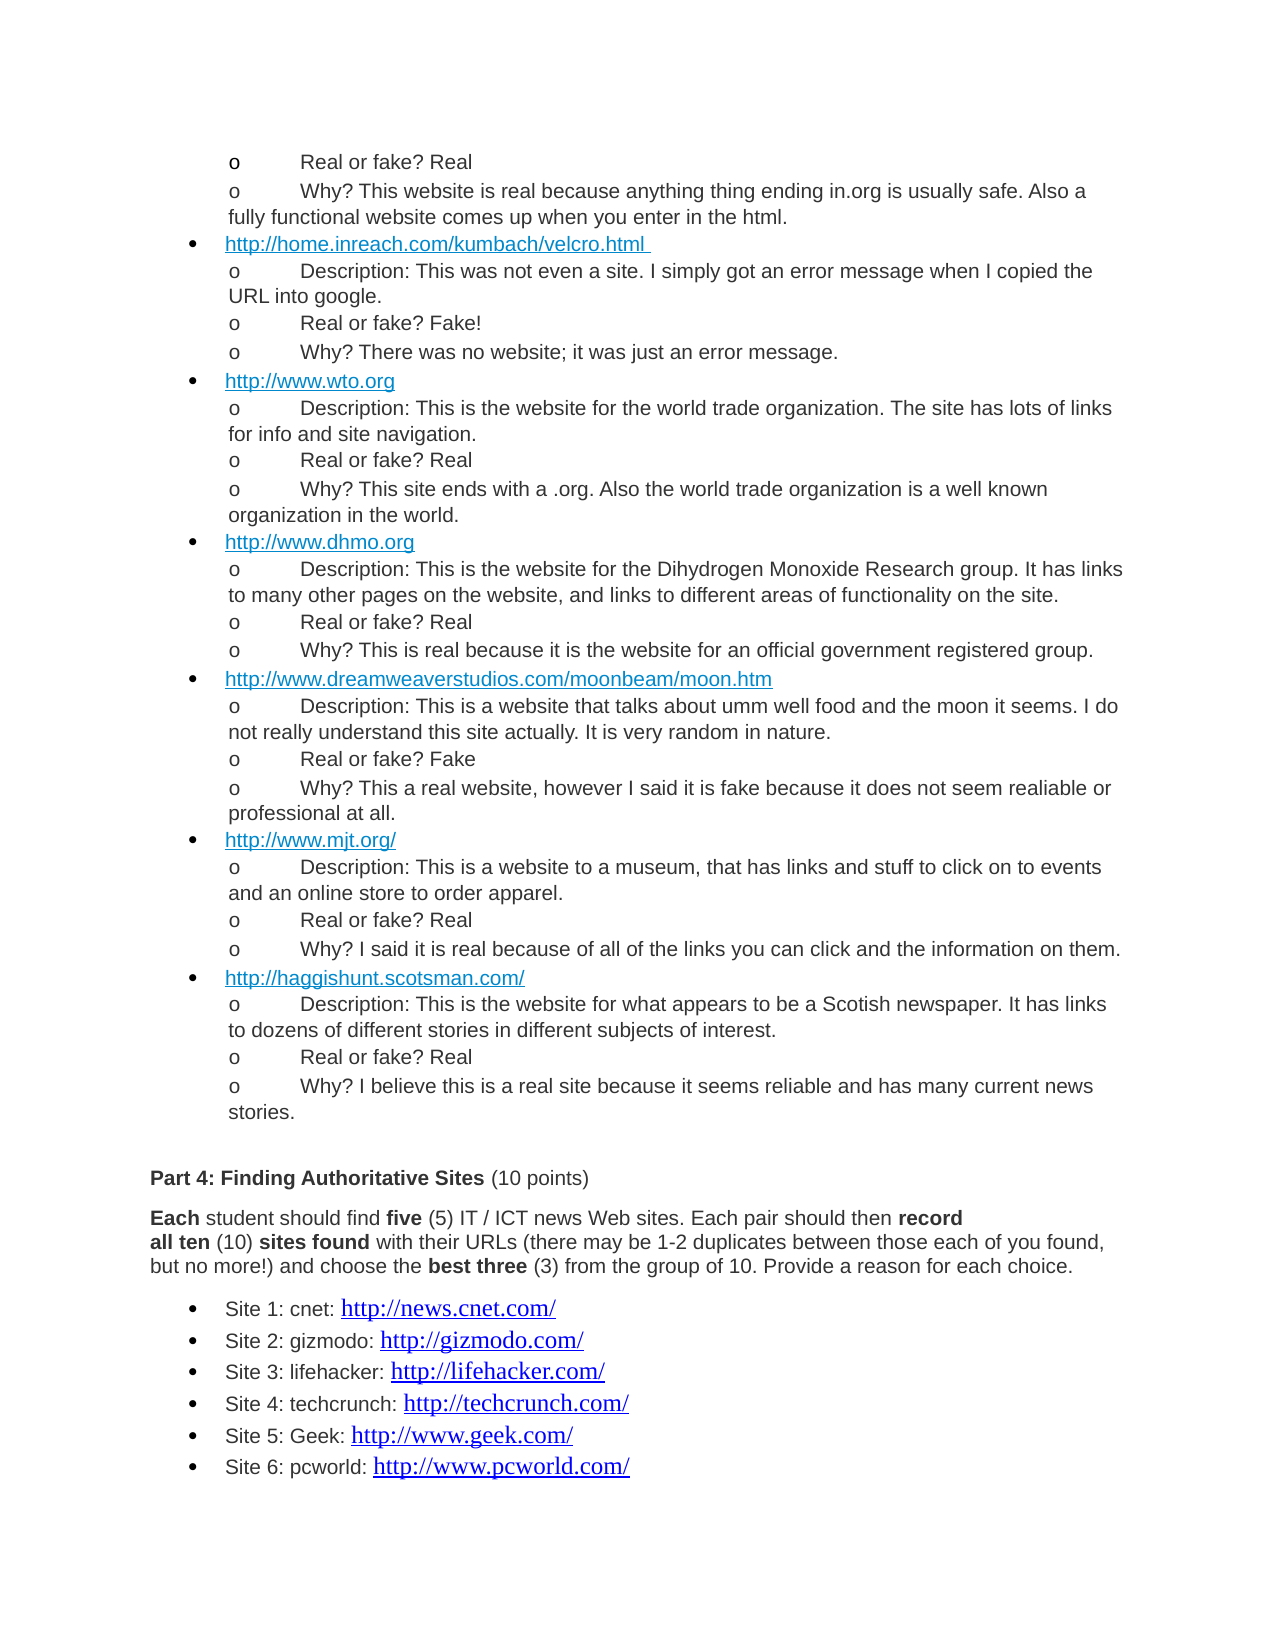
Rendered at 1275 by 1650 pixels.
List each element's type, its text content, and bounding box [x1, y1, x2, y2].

list Site 2: gizmodo: http://gizmodo.com/ [189, 1325, 1125, 1353]
list Real or fake? Real [228, 150, 1125, 176]
list Real or fake? Real [228, 609, 1125, 635]
list Why? This website is real because anything thing ending in.org is usually safe. Also a fully functional website comes up when you enter in the html. [228, 179, 1125, 228]
list http://haggishunt.scotsman.com/ [189, 965, 1125, 989]
list Description: This is a website to a museum, that has links and stuff to click on to events and an online store to order apparel. [228, 855, 1125, 905]
list http://www.mjt.org/ [189, 828, 1125, 852]
list Description: This is the website for the Dihydrogen Monoxide Research group. It has links to many other pages on the website, and links to different areas of functionality on the site. [228, 557, 1125, 607]
list Site 5: Geek: http://www.geek.com/ [189, 1420, 1125, 1448]
list Site 3: lifehacker: http://lifehacker.com/ [189, 1356, 1125, 1385]
list Description: This was not even a site. I simply got an error message when I copied the URL into google. [228, 258, 1125, 308]
list Why? This is real because it is the website for an official government registered group. [228, 638, 1125, 664]
list http://www.dhmo.org [189, 530, 1125, 554]
list http://www.dreamweaverstudios.com/moonbeam/moon.htm [189, 667, 1125, 691]
list Why? I believe this is a real site because it seems reliable and has many current news stories. [228, 1074, 1125, 1123]
list Why? There was no website; it was just an error message. [228, 340, 1125, 366]
list Why? This site ends with a .org. Also the world trade organization is a well known organization in the world. [228, 477, 1125, 527]
list Real or fake? Real [228, 448, 1125, 474]
list Description: This is a website that talks about umm well food and the moon it seems. I do not really understand this site actually. It is very random in nature. [228, 694, 1125, 744]
list Site 4: techcrunch: http://techcrunch.com/ [189, 1388, 1125, 1417]
list http://www.wto.org [189, 369, 1125, 393]
list Real or fake? Real [228, 908, 1125, 934]
list Real or fake? Fake [228, 747, 1125, 772]
list http://home.inreach.com/kumbach/velcro.html [189, 231, 1125, 256]
text Each student should find five (5) IT / ICT news Web sites. Each pair should then record all ten (10) sites found with their URLs (there may be 1-2 duplicates between those each of you found, but no more!) and choose the best three (3) from the group of 10. Provide a reason for each choice. [150, 1206, 1125, 1277]
list Real or fake? Real [228, 1045, 1125, 1071]
list Why? This a real website, however I said it is fake because it does not seem realiable or professional at all. [228, 775, 1125, 825]
list Description: This is the website for what appears to be a Scotish newspaper. It has links to dozens of different stories in different subjects of interest. [228, 992, 1125, 1042]
list Why? I said it is real because of all of the links you can click and the information on them. [228, 937, 1125, 962]
list Site 6: pcworld: http://www.pcworld.com/ [189, 1451, 1125, 1480]
text Part 4: Finding Authoritative Sites (10 points) [150, 1166, 1125, 1190]
list Description: This is the website for the world trade organization. The site has lots of links for info and site navigation. [228, 396, 1125, 445]
list Real or fake? Fake! [228, 311, 1125, 337]
list Site 1: cnet: http://news.cnet.com/ [189, 1293, 1125, 1322]
